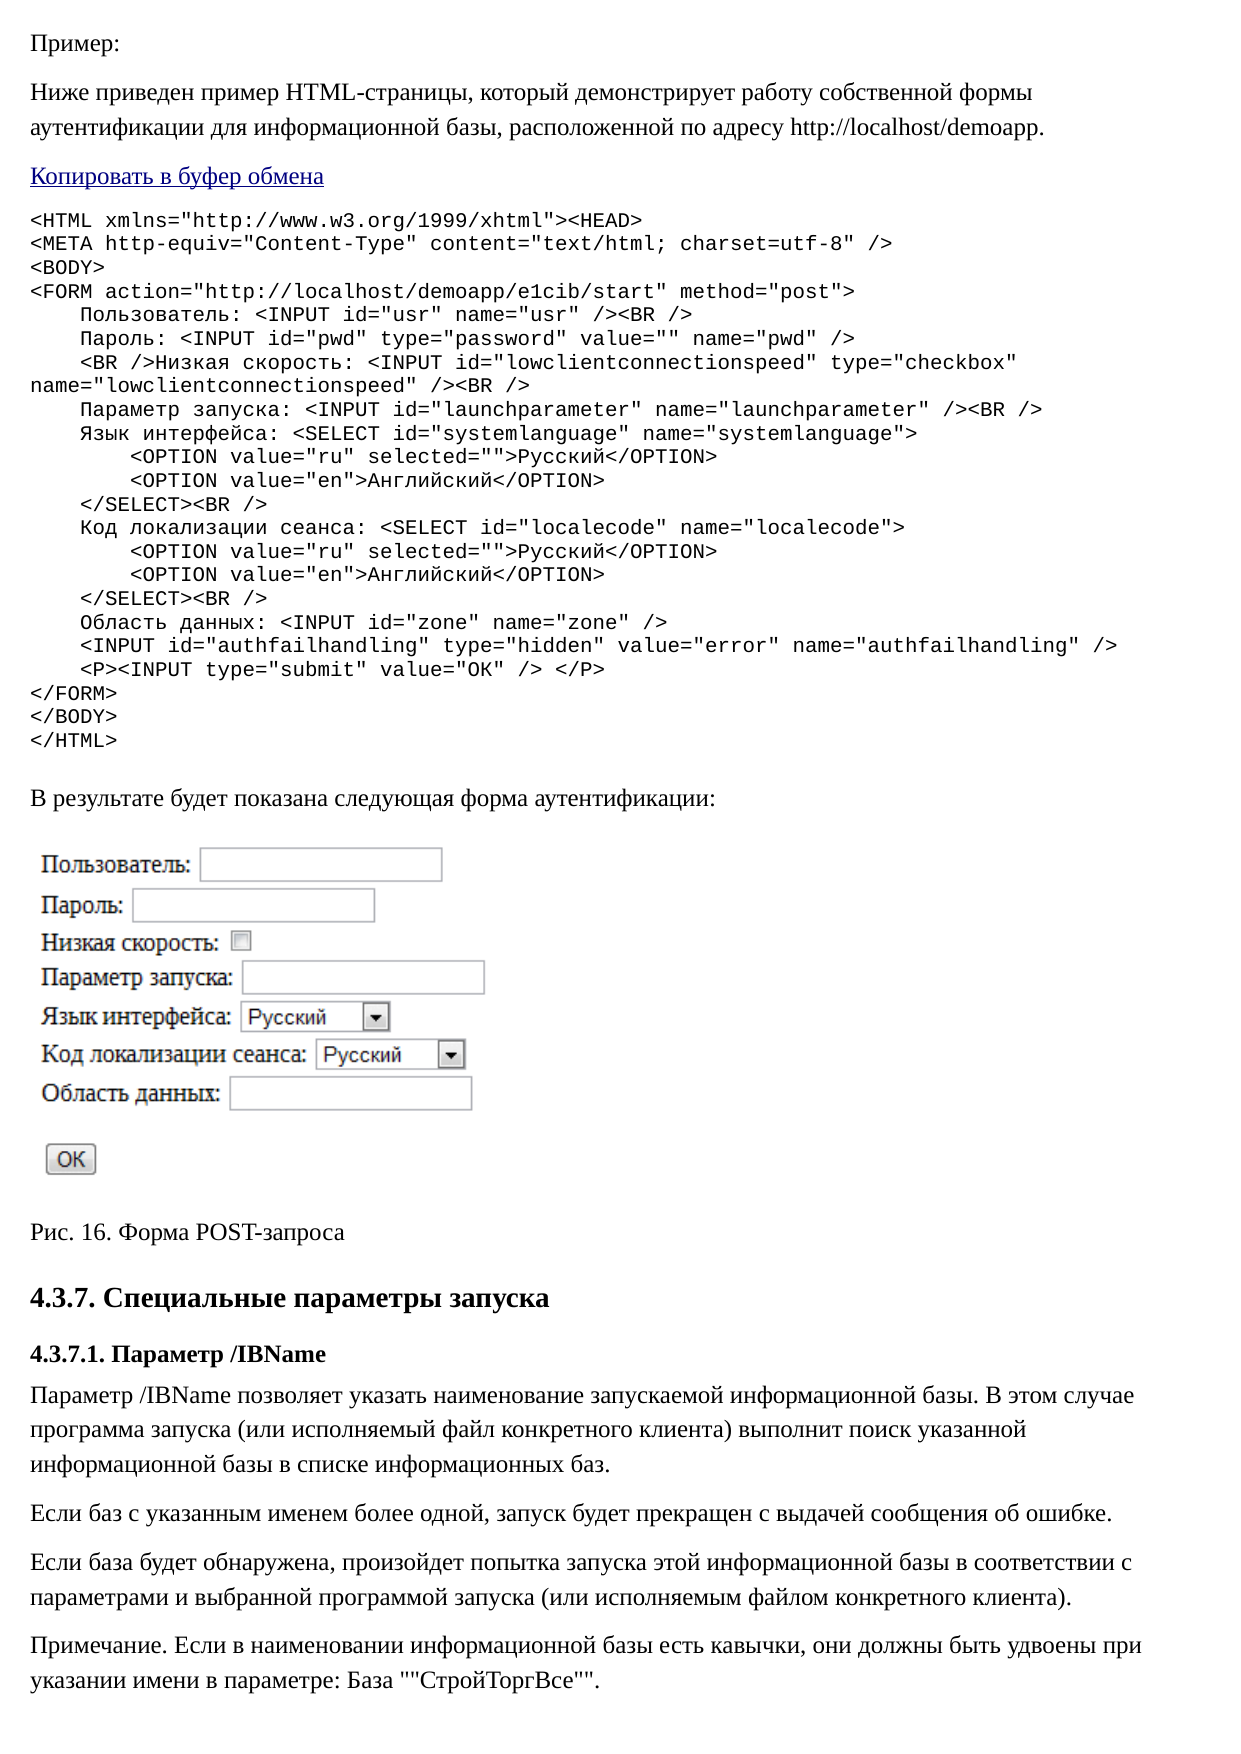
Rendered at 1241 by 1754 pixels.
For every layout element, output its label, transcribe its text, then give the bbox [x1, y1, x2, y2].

text Язык интерфейса: <SELECT id="systemlanguage" name="systemlanguage"> [30, 423, 1211, 446]
text Пользователь: <INPUT id="usr" name="usr" /><BR /> [30, 304, 1211, 328]
text Рис. 16. Форма POST-запроса [30, 1217, 1211, 1245]
text <OPTION value="en">Английский</OPTION> [30, 564, 1211, 588]
text Код локализации сеанса: <SELECT id="localecode" name="localecode"> [30, 517, 1211, 541]
text Пример: [30, 28, 1211, 57]
text В результате будет показана следующая форма аутентификации: [30, 783, 1211, 812]
text Ниже приведен пример HTML-страницы, который демонстрирует работу собственной формы аутентификации для информационной базы, расположенной по адресу http://localhost/demoapp. [30, 77, 1211, 140]
text Пароль: <INPUT id="pwd" type="password" value="" name="pwd" /> [30, 328, 1211, 352]
text <META http-equiv="Content-Type" content="text/html; charset=utf-8" /> [30, 233, 1211, 257]
text Если база будет обнаружена, произойдет попытка запуска этой информационной базы в соответствии с параметрами и выбранной программой запуска (или исполняемым файлом конкретного клиента). [30, 1547, 1211, 1610]
picture [29, 832, 514, 1197]
text <BODY> [30, 257, 1211, 281]
text <BR />Низкая скорость: <INPUT id="lowclientconnectionspeed" type="checkbox" name="lowclientconnectionspeed" /><BR /> [30, 352, 1211, 399]
text Если баз с указанным именем более одной, запуск будет прекращен с выдачей сообщения об ошибке. [30, 1498, 1211, 1527]
text Параметр запуска: <INPUT id="launchparameter" name="launchparameter" /><BR /> [30, 399, 1211, 423]
text </FORM> [30, 683, 1211, 706]
text <INPUT id="authfailhandling" type="hidden" value="error" name="authfailhandling" /> [30, 635, 1211, 659]
text Параметр /IBName позволяет указать наименование запускаемой информационной базы. В этом случае программа запуска (или исполняемый файл конкретного клиента) выполнит поиск указанной информационной базы в списке информационных баз. [30, 1380, 1211, 1478]
subtitle 4.3.7. Специальные параметры запуска [30, 1280, 1211, 1314]
text <HTML xmlns="http://www.w3.org/1999/xhtml"><HEAD> [30, 210, 1211, 233]
text <OPTION value="ru" selected="">Русский</OPTION> [30, 446, 1211, 470]
text </SELECT><BR /> [30, 588, 1211, 612]
text </BODY> [30, 706, 1211, 730]
text <OPTION value="ru" selected="">Русский</OPTION> [30, 541, 1211, 564]
subtitle 4.3.7.1. Параметр /IBName [30, 1339, 1211, 1367]
text Копировать в буфер обмена [30, 161, 1211, 189]
text <P><INPUT type="submit" value="ОК" /> </P> [30, 659, 1211, 683]
text <FORM action="http://localhost/demoapp/e1cib/start" method="post"> [30, 281, 1211, 304]
text </HTML> [30, 730, 1211, 754]
text Примечание. Если в наименовании информационной базы есть кавычки, они должны быть удвоены при указании имени в параметре: База ""СтройТоргВсе"". [30, 1631, 1211, 1694]
text Область данных: <INPUT id="zone" name="zone" /> [30, 612, 1211, 635]
text <OPTION value="en">Английский</OPTION> [30, 470, 1211, 493]
text </SELECT><BR /> [30, 493, 1211, 517]
